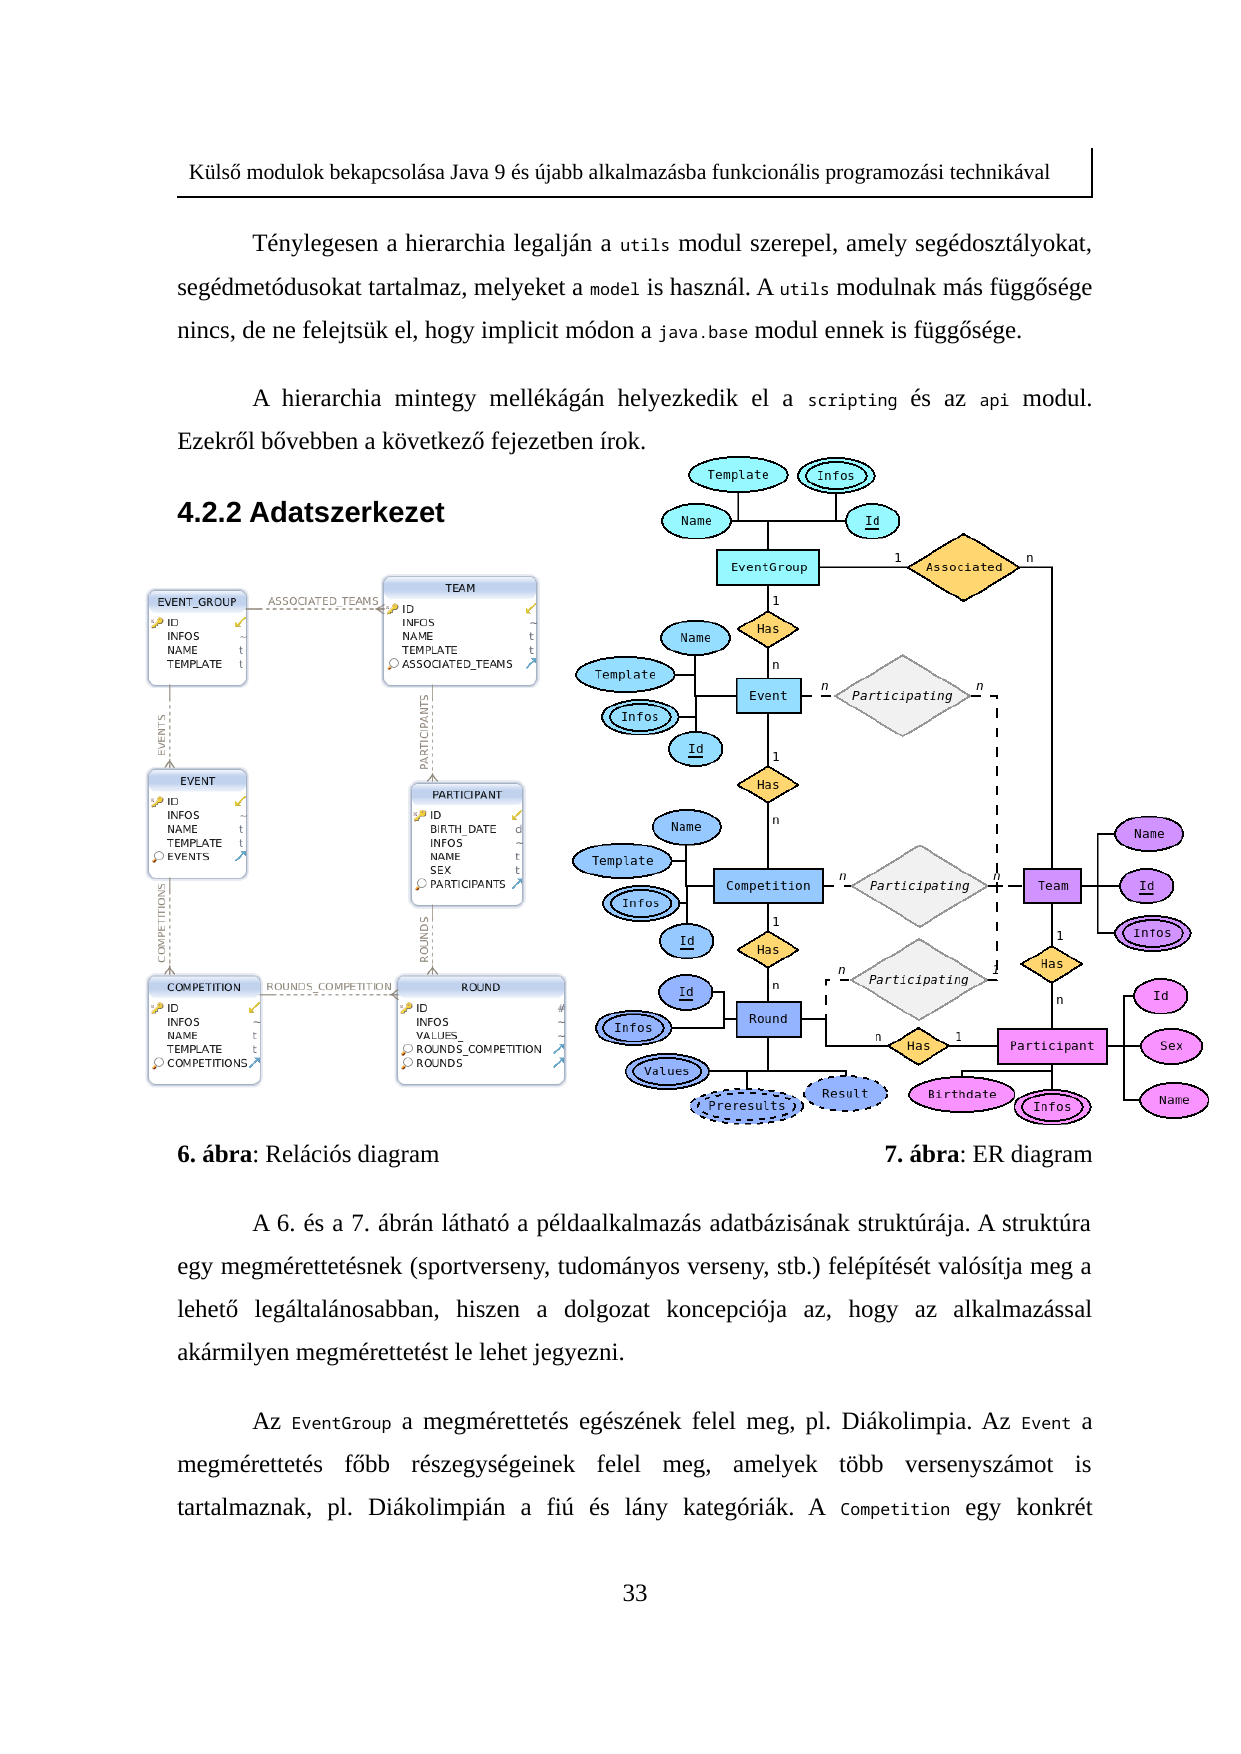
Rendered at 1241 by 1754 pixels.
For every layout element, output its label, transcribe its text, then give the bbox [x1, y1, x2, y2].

text Az EventGroup a megmérettetés egészének felel meg, pl. Diákolimpia. Az Event a megmérettetés főbb részegységeinek felel meg, amelyek több versenyszámot is tartalmaznak, pl. Diákolimpián a fiú és lány kategóriák. A Competition egy konkrét [177, 1406, 1093, 1521]
text A 6. és a 7. ábrán látható a példaalkalmazás adatbázisának struktúrája. A struktúra egy megmérettetésnek (sportverseny, tudományos verseny, stb.) felépítését valósítja meg a lehető legáltalánosabban, hiszen a dolgozat koncepciója az, hogy az alkalmazással akármilyen megmérettetést le lehet jegyezni. [177, 1208, 1093, 1366]
picture [132, 455, 1209, 1125]
text A hierarchia mintegy mellékágán helyezkedik el a scripting és az api modul. Ezekről bővebben a következő fejezetben írok. [177, 383, 1093, 455]
text 6. ábra: Relációs diagram 7. ábra: ER diagram [177, 1125, 1093, 1168]
subtitle 4.2.2 Adatszerkezet [177, 494, 571, 528]
text Ténylegesen a hierarchia legalján a utils modul szerepel, amely segédosztályokat, segédmetódusokat tartalmaz, melyeket a model is használ. A utils modulnak más függősége nincs, de ne felejtsük el, hogy implicit módon a java.base modul ennek is függősége. [177, 228, 1093, 343]
